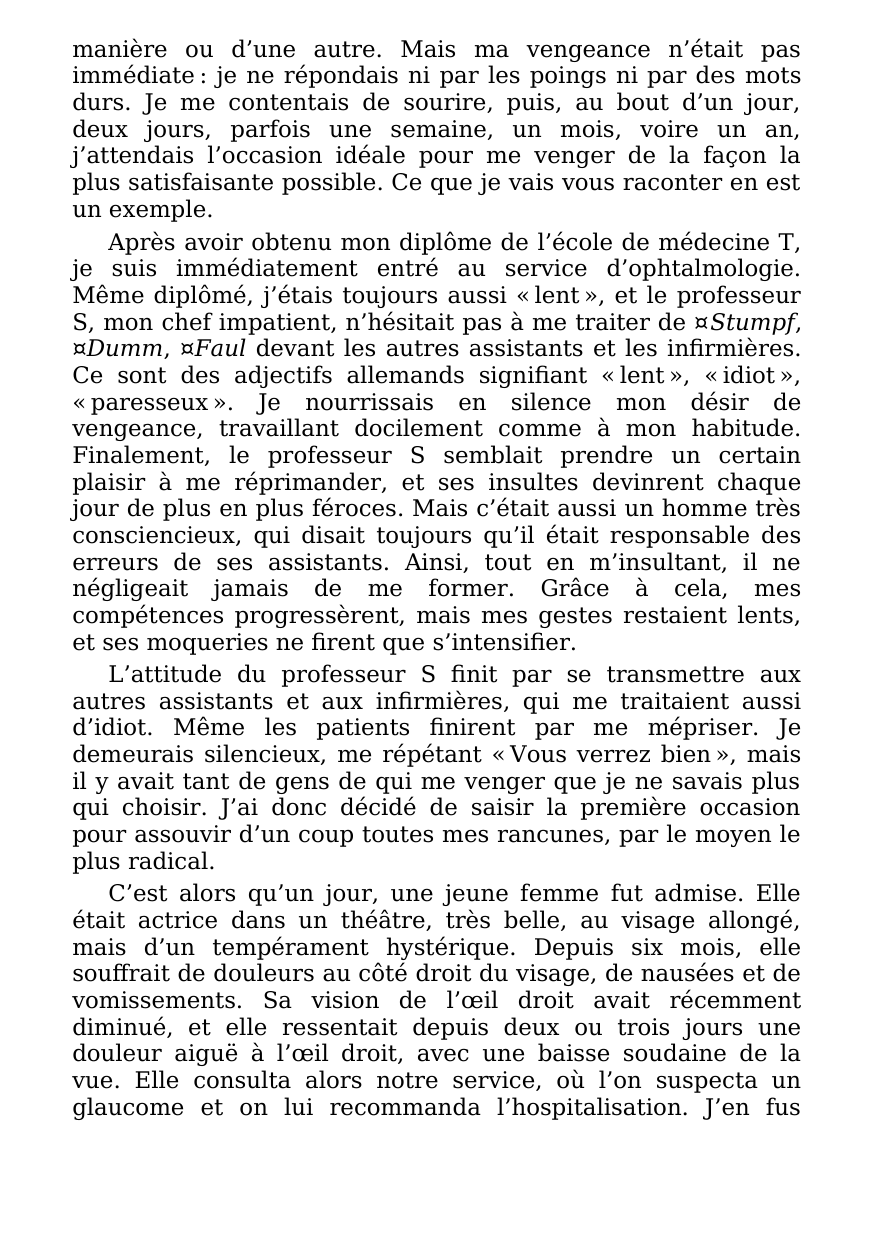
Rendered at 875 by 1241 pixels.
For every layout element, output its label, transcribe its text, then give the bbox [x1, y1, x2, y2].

text Après avoir obtenu mon diplôme de l’école de médecine T, je suis immédiatement entré au service d’ophtalmologie. Même diplômé, j’étais toujours aussi « lent », et le professeur S, mon chef impatient, n’hésitait pas à me traiter de ¤Stumpf, ¤Dumm, ¤Faul devant les autres assistants et les infirmières. Ce sont des adjectifs allemands signifiant « lent », « idiot », « paresseux ». Je nourrissais en silence mon désir de vengeance, travaillant docilement comme à mon habitude. Finalement, le professeur S semblait prendre un certain plaisir à me réprimander, et ses insultes devinrent chaque jour de plus en plus féroces. Mais c’était aussi un homme très consciencieux, qui disait toujours qu’il était responsable des erreurs de ses assistants. Ainsi, tout en m’insultant, il ne négligeait jamais de me former. Grâce à cela, mes compétences progressèrent, mais mes gestes restaient lents, et ses moqueries ne firent que s’intensifier. [72, 229, 802, 655]
text manière ou d’une autre. Mais ma vengeance n’était pas immédiate : je ne répondais ni par les poings ni par des mots durs. Je me contentais de sourire, puis, au bout d’un jour, deux jours, parfois une semaine, un mois, voire un an, j’attendais l’occasion idéale pour me venger de la façon la plus satisfaisante possible. Ce que je vais vous raconter en est un exemple. [72, 36, 802, 223]
text C’est alors qu’un jour, une jeune femme fut admise. Elle était actrice dans un théâtre, très belle, au visage allongé, mais d’un tempérament hystérique. Depuis six mois, elle souffrait de douleurs au côté droit du visage, de nausées et de vomissements. Sa vision de l’œil droit avait récemment diminué, et elle ressentait depuis deux ou trois jours une douleur aiguë à l’œil droit, avec une baisse soudaine de la vue. Elle consulta alors notre service, où l’on suspecta un glaucome et on lui recommanda l’hospitalisation. J’en fus [72, 881, 802, 1121]
text L’attitude du professeur S finit par se transmettre aux autres assistants et aux infirmières, qui me traitaient aussi d’idiot. Même les patients finirent par me mépriser. Je demeurais silencieux, me répétant « Vous verrez bien », mais il y avait tant de gens de qui me venger que je ne savais plus qui choisir. J’ai donc décidé de saisir la première occasion pour assouvir d’un coup toutes mes rancunes, par le moyen le plus radical. [72, 661, 802, 874]
